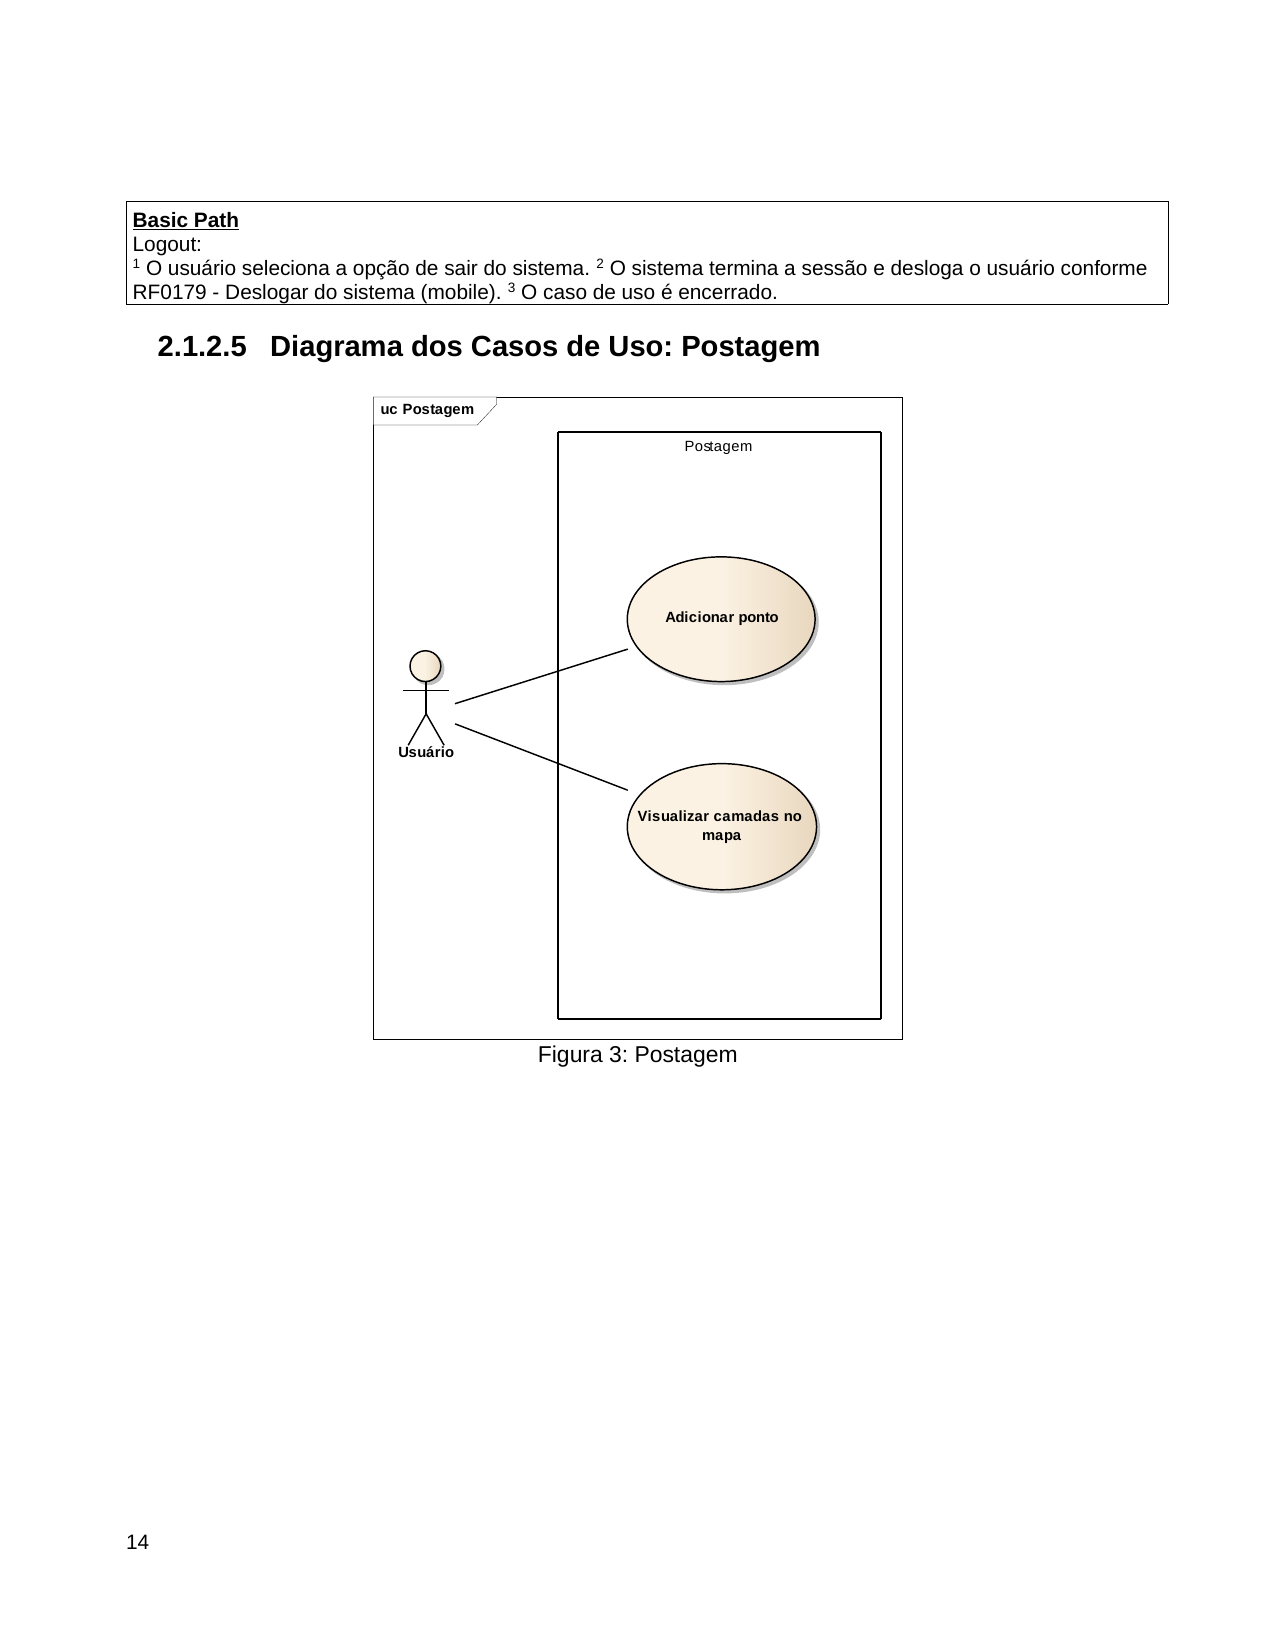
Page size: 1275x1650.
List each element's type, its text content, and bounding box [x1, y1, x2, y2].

list Diagrama dos Casos de Uso: Postagem [157, 329, 1155, 363]
text Figura 3: Postagem [120, 1041, 1155, 1067]
table_cell Basic Path Logout: 1 O usuário seleciona a opção de sair do sistema. 2 O sistema termina a sessão e desloga o usuário conforme RF0179 - Deslogar do sistema (mobile). 3 O caso de uso é encerrado. [127, 202, 1168, 304]
